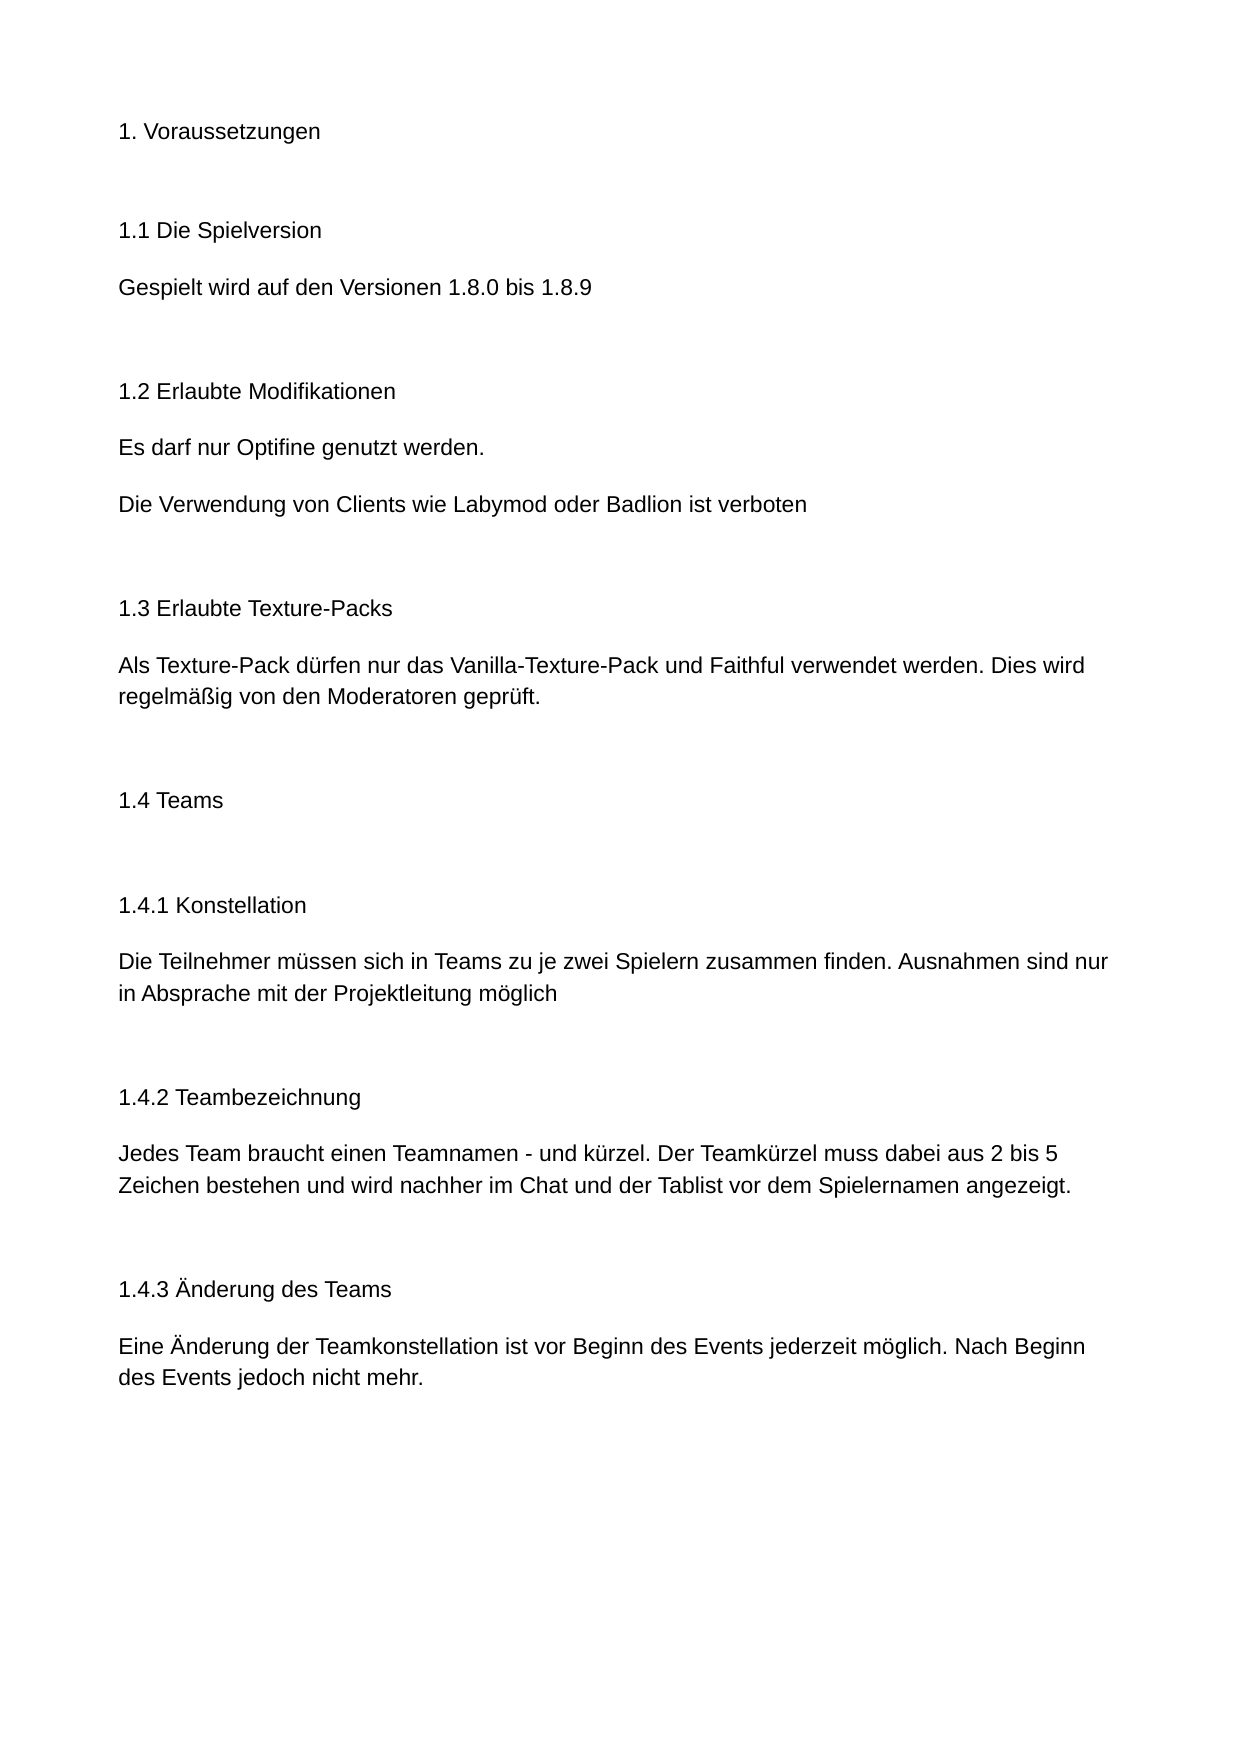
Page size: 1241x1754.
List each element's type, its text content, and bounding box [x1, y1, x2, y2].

text Die Verwendung von Clients wie Labymod oder Badlion ist verboten [118, 491, 1122, 517]
text 1.4.3 Änderung des Teams [118, 1276, 1122, 1302]
text 1.1 Die Spielversion [118, 217, 1122, 243]
text Eine Änderung der Teamkonstellation ist vor Beginn des Events jederzeit möglich. Nach Beginn des Events jedoch nicht mehr. [118, 1333, 1122, 1391]
text 1.3 Erlaubte Texture-Packs [118, 595, 1122, 621]
text 1.4 Teams [118, 787, 1122, 814]
text Als Texture-Pack dürfen nur das Vanilla-Texture-Pack und Faithful verwendet werden. Dies wird regelmäßig von den Moderatoren geprüft. [118, 652, 1122, 709]
text Jedes Team braucht einen Teamnamen - und kürzel. Der Teamkürzel muss dabei aus 2 bis 5 Zeichen bestehen und wird nachher im Chat und der Tablist vor dem Spielernamen angezeigt. [118, 1140, 1122, 1198]
text 1. Voraussetzungen [118, 118, 1122, 144]
text Die Teilnehmer müssen sich in Teams zu je zwei Spielern zusammen finden. Ausnahmen sind nur in Absprache mit der Projektleitung möglich [118, 948, 1122, 1006]
text 1.2 Erlaubte Modifikationen [118, 378, 1122, 404]
text Gespielt wird auf den Versionen 1.8.0 bis 1.8.9 [118, 274, 1122, 300]
text 1.4.1 Konstellation [118, 892, 1122, 918]
text 1.4.2 Teambezeichnung [118, 1084, 1122, 1110]
text Es darf nur Optifine genutzt werden. [118, 434, 1122, 461]
